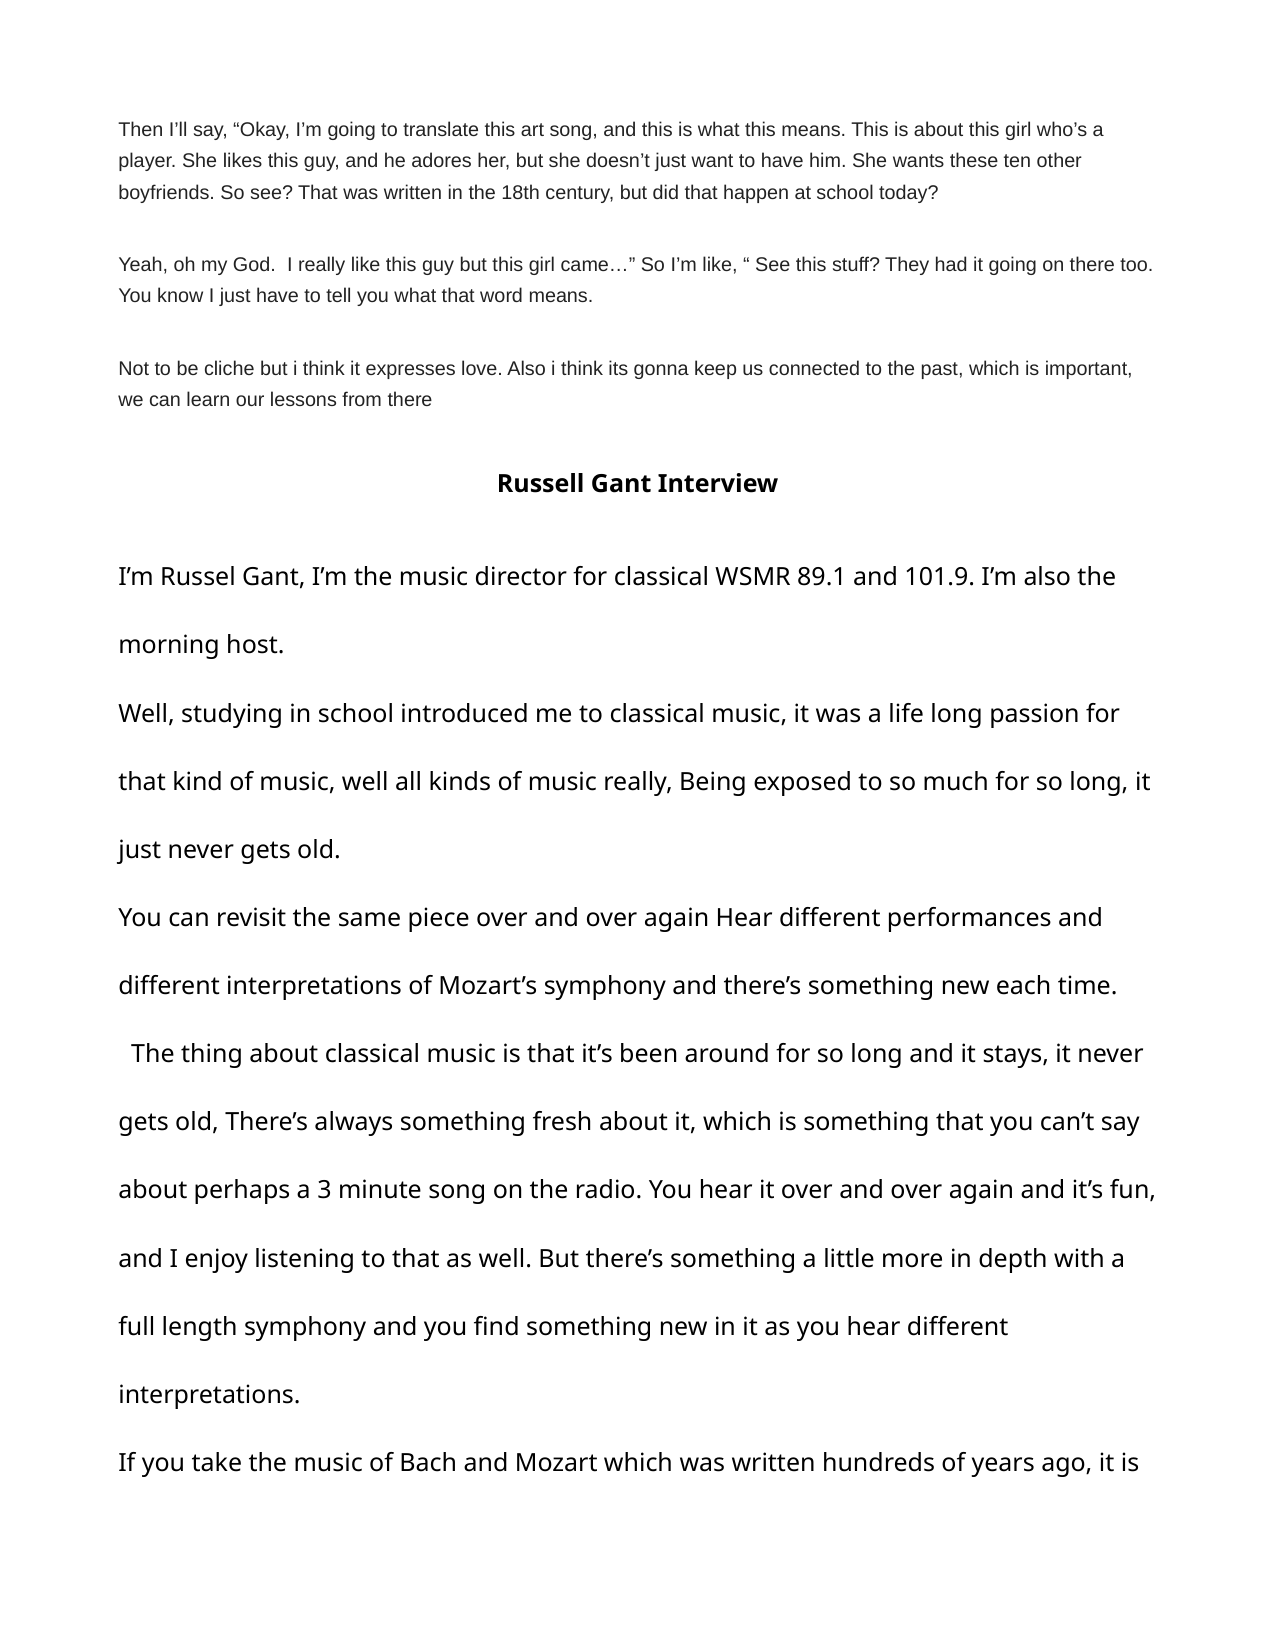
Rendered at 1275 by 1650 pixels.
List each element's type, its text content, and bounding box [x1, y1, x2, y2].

text Not to be cliche but i think it expresses love. Also i think its gonna keep us connected to the past, which is important, we can learn our lessons from there [118, 357, 1157, 411]
text Well, studying in school introduced me to classical music, it was a life long passion for that kind of music, well all kinds of music really, Being exposed to so much for so long, it just never gets old. [118, 695, 1157, 866]
text The thing about classical music is that it’s been around for so long and it stays, it never gets old, There’s always something fresh about it, which is something that you can’t say about perhaps a 3 minute song on the radio. You hear it over and over again and it’s fun, and I enjoy listening to that as well. But there’s something a little more in depth with a full length symphony and you find something new in it as you hear different interpretations. [118, 1036, 1157, 1411]
text Russell Gant Interview [118, 466, 1157, 500]
text If you take the music of Bach and Mozart which was written hundreds of years ago, it is [118, 1445, 1157, 1479]
text Then I’ll say, “Okay, I’m going to translate this art song, and this is what this means. This is about this girl who’s a player. She likes this guy, and he adores her, but she doesn’t just want to have him. She wants these ten other boyfriends. So see? That was written in the 18th century, but did that happen at school today? [118, 118, 1157, 203]
text I’m Russel Gant, I’m the music director for classical WSMR 89.1 and 101.9. I’m also the morning host. [118, 559, 1157, 661]
text Yeah, oh my God. I really like this guy but this girl came…” So I’m like, “ See this stuff? They had it going on there too. You know I just have to tell you what that word means. [118, 253, 1157, 307]
text You can revisit the same piece over and over again Hear different performances and different interpretations of Mozart’s symphony and there’s something new each time. [118, 900, 1157, 1002]
